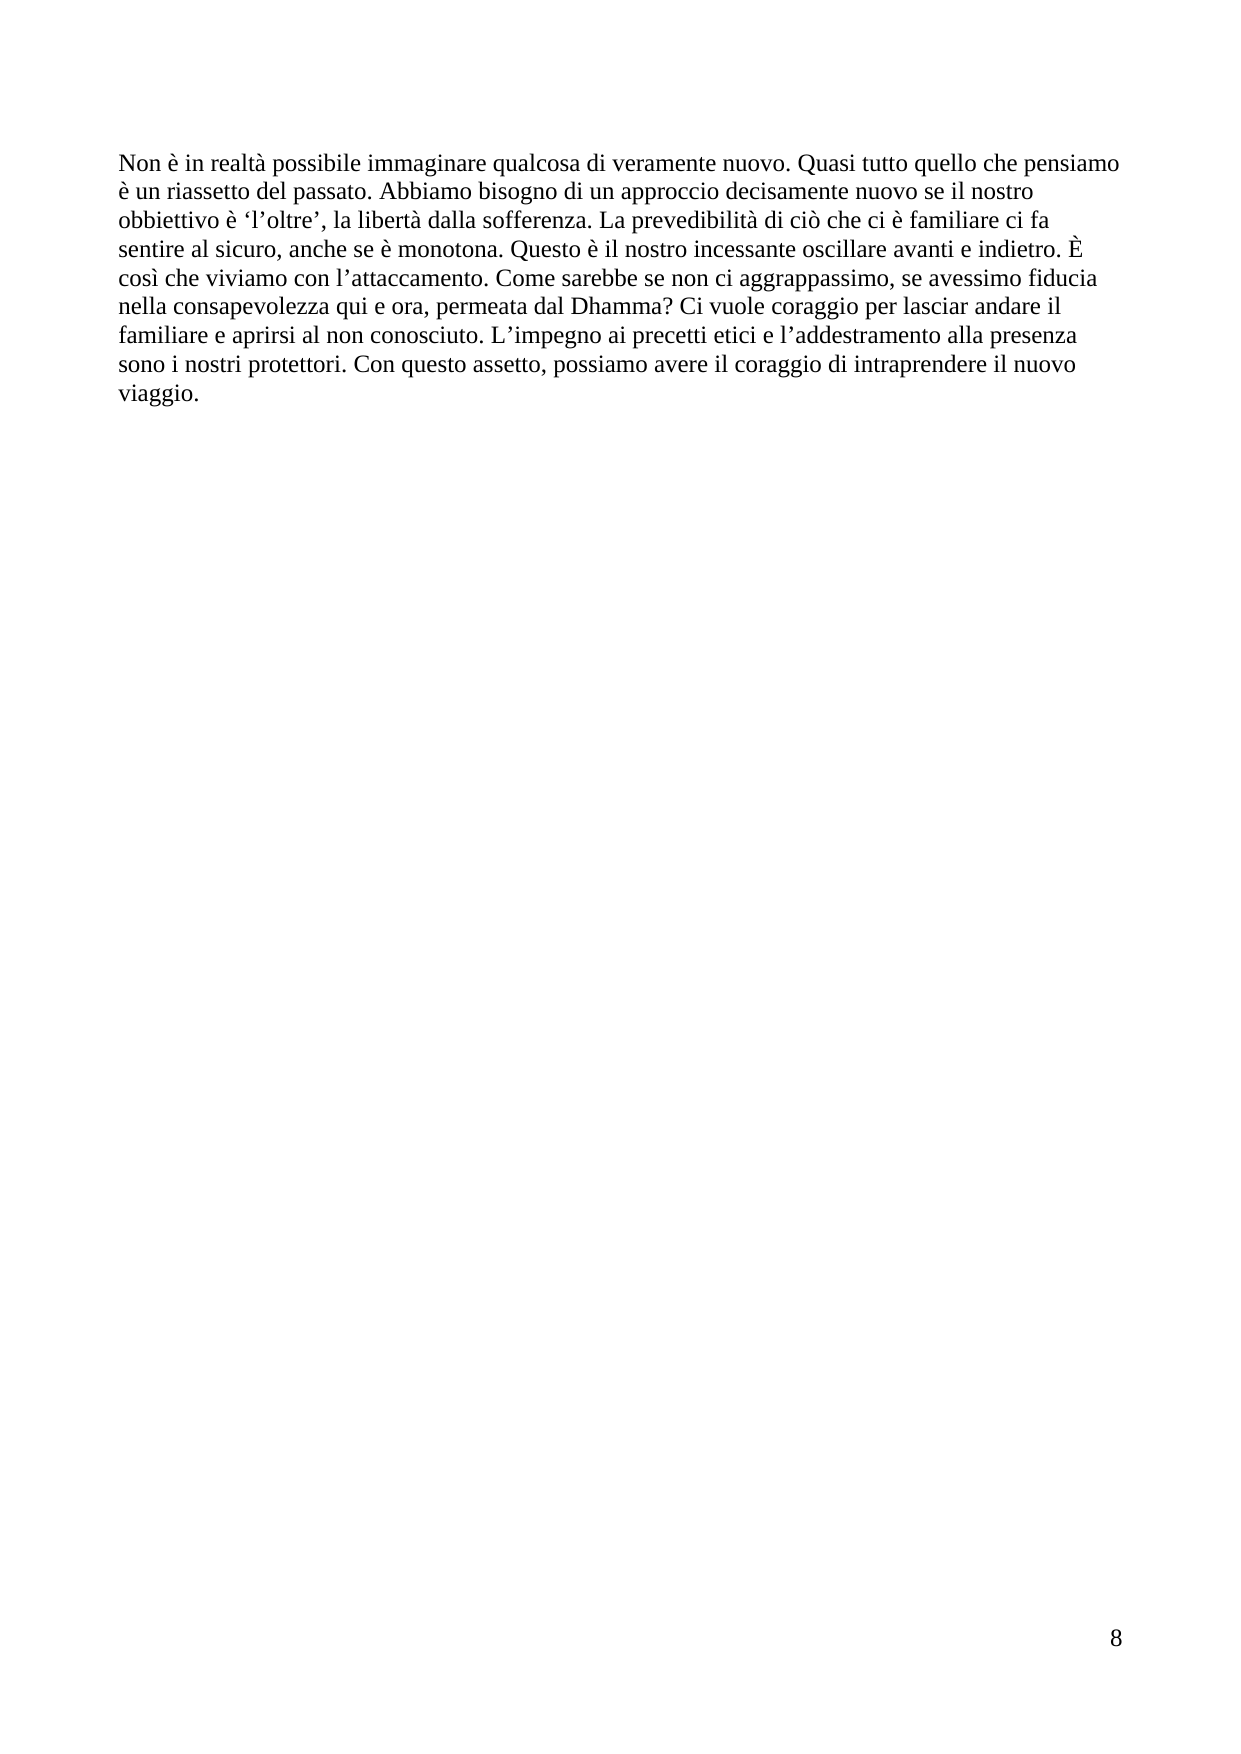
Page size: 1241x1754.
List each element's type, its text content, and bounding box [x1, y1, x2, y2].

text Non è in realtà possibile immaginare qualcosa di veramente nuovo. Quasi tutto quello che pensiamo è un riassetto del passato. Abbiamo bisogno di un approccio decisamente nuovo se il nostro obbiettivo è ‘l’oltre’, la libertà dalla sofferenza. La prevedibilità di ciò che ci è familiare ci fa sentire al sicuro, anche se è monotona. Questo è il nostro incessante oscillare avanti e indietro. È così che viviamo con l’attaccamento. Come sarebbe se non ci aggrappassimo, se avessimo fiducia nella consapevolezza qui e ora, permeata dal Dhamma? Ci vuole coraggio per lasciar andare il familiare e aprirsi al non conosciuto. L’impegno ai precetti etici e l’addestramento alla presenza sono i nostri protettori. Con questo assetto, possiamo avere il coraggio di intraprendere il nuovo viaggio. [118, 148, 1122, 406]
